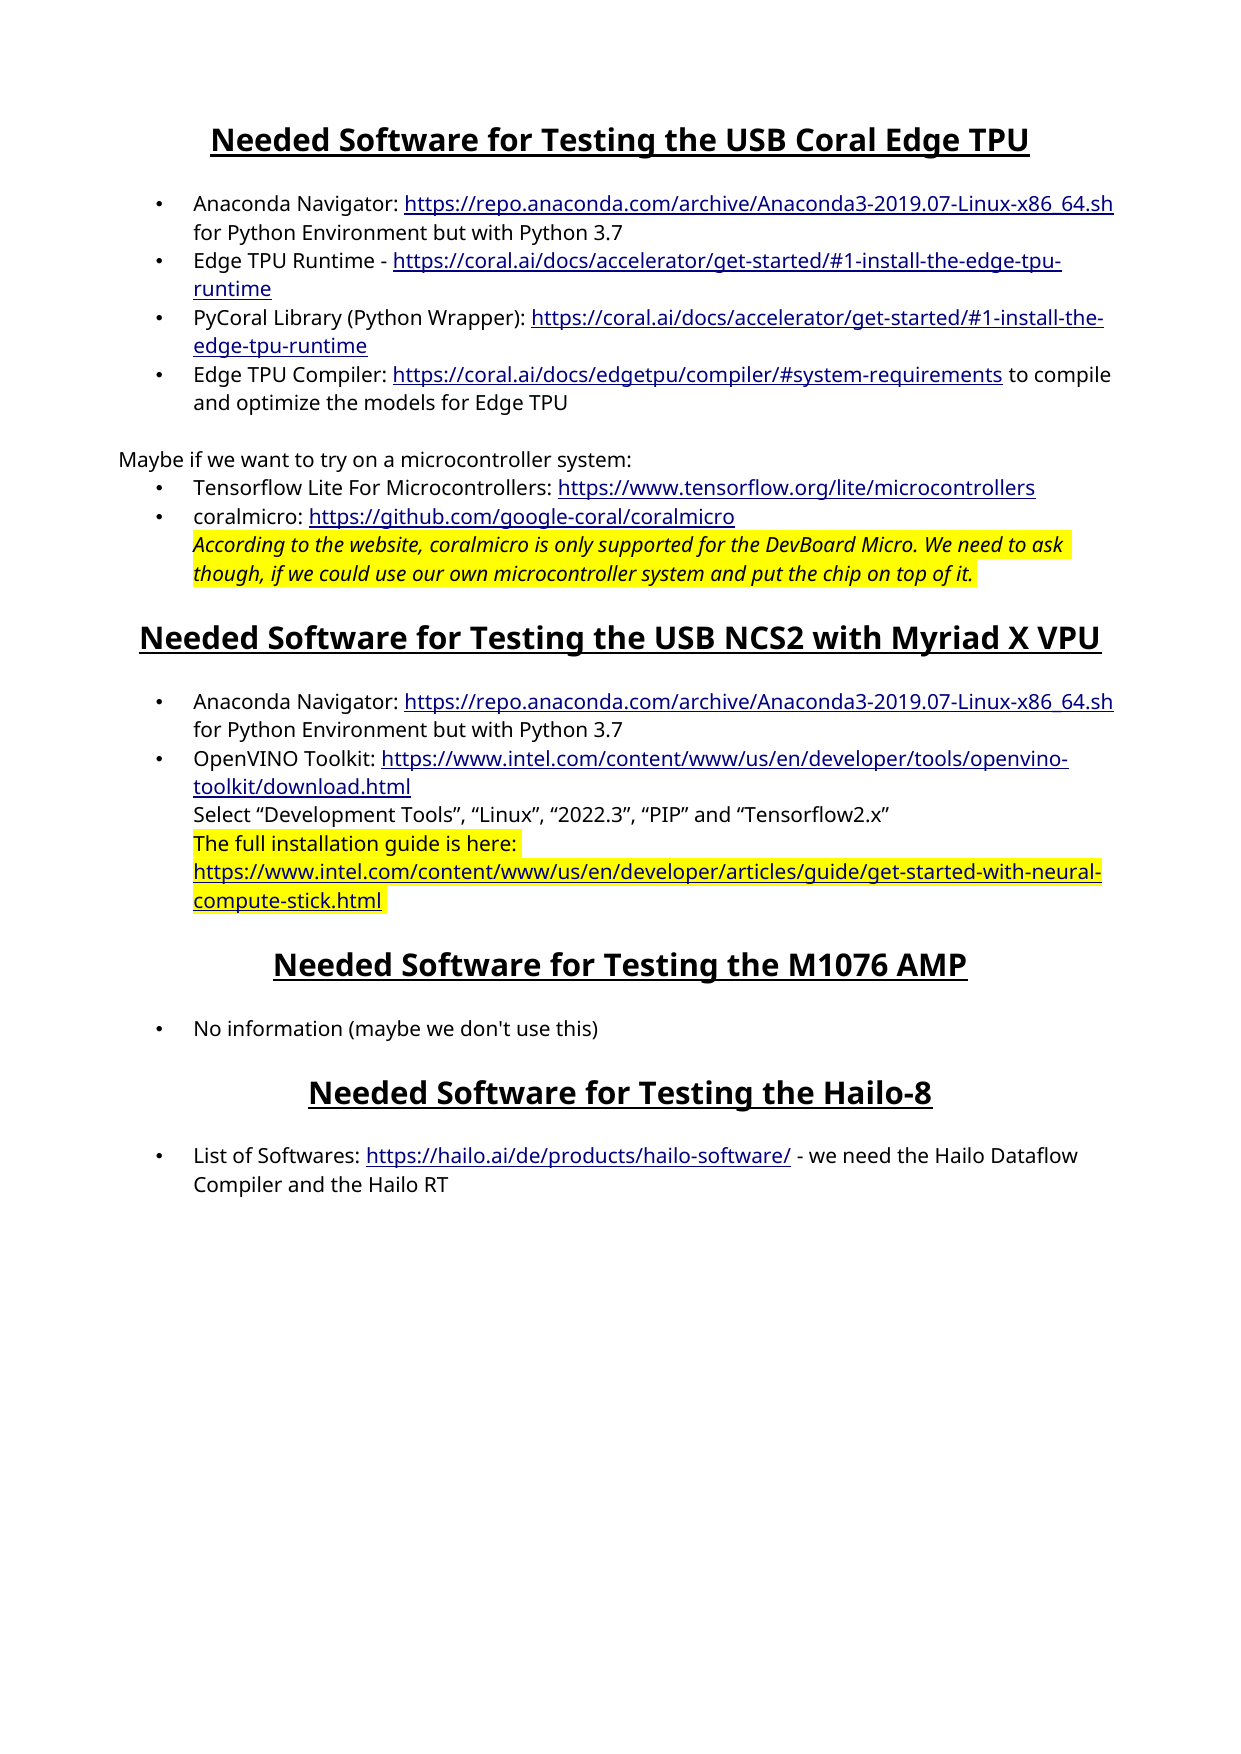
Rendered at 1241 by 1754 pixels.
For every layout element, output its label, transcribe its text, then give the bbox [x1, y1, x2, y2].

list Tensorflow Lite For Microcontrollers: https://www.tensorflow.org/lite/microcontrollers [156, 473, 1122, 502]
text Maybe if we want to try on a microcontroller system: [118, 445, 1122, 473]
list PyCoral Library (Python Wrapper): https://coral.ai/docs/accelerator/get-started/#1-install-the-edge-tpu-runtime [156, 303, 1122, 360]
list OpenVINO Toolkit: https://www.intel.com/content/www/us/en/developer/tools/openvino-toolkit/download.html [156, 744, 1122, 801]
list No information (maybe we don't use this) [156, 1014, 1122, 1042]
text Needed Software for Testing the M1076 AMP [118, 943, 1122, 985]
list Edge TPU Compiler: https://coral.ai/docs/edgetpu/compiler/#system-requirements to compile and optimize the models for Edge TPU [156, 360, 1122, 417]
text Needed Software for Testing the Hailo-8 [118, 1071, 1122, 1113]
list List of Softwares: https://hailo.ai/de/products/hailo-software/ - we need the Hailo Dataflow Compiler and the Hailo RT [156, 1142, 1122, 1198]
list coralmicro: https://github.com/google-coral/coralmicro [156, 502, 1122, 530]
text Needed Software for Testing the USB NCS2 with Myriad X VPU [118, 616, 1122, 658]
list Edge TPU Runtime - https://coral.ai/docs/accelerator/get-started/#1-install-the-edge-tpu-runtime [156, 246, 1122, 303]
list Anaconda Navigator: https://repo.anaconda.com/archive/Anaconda3-2019.07-Linux-x86_64.sh for Python Environment but with Python 3.7 [156, 189, 1122, 246]
text Needed Software for Testing the USB Coral Edge TPU [118, 118, 1122, 161]
list According to the website, coralmicro is only supported for the DevBoard Micro. We need to ask though, if we could use our own microcontroller system and put the chip on top of it. [156, 530, 1122, 587]
list Select “Development Tools”, “Linux”, “2022.3”, “PIP” and “Tensorflow2.x” [156, 801, 1122, 829]
list Anaconda Navigator: https://repo.anaconda.com/archive/Anaconda3-2019.07-Linux-x86_64.sh for Python Environment but with Python 3.7 [156, 687, 1122, 744]
list The full installation guide is here: https://www.intel.com/content/www/us/en/developer/articles/guide/get-started-with-neural-compute-stick.html [156, 829, 1122, 914]
